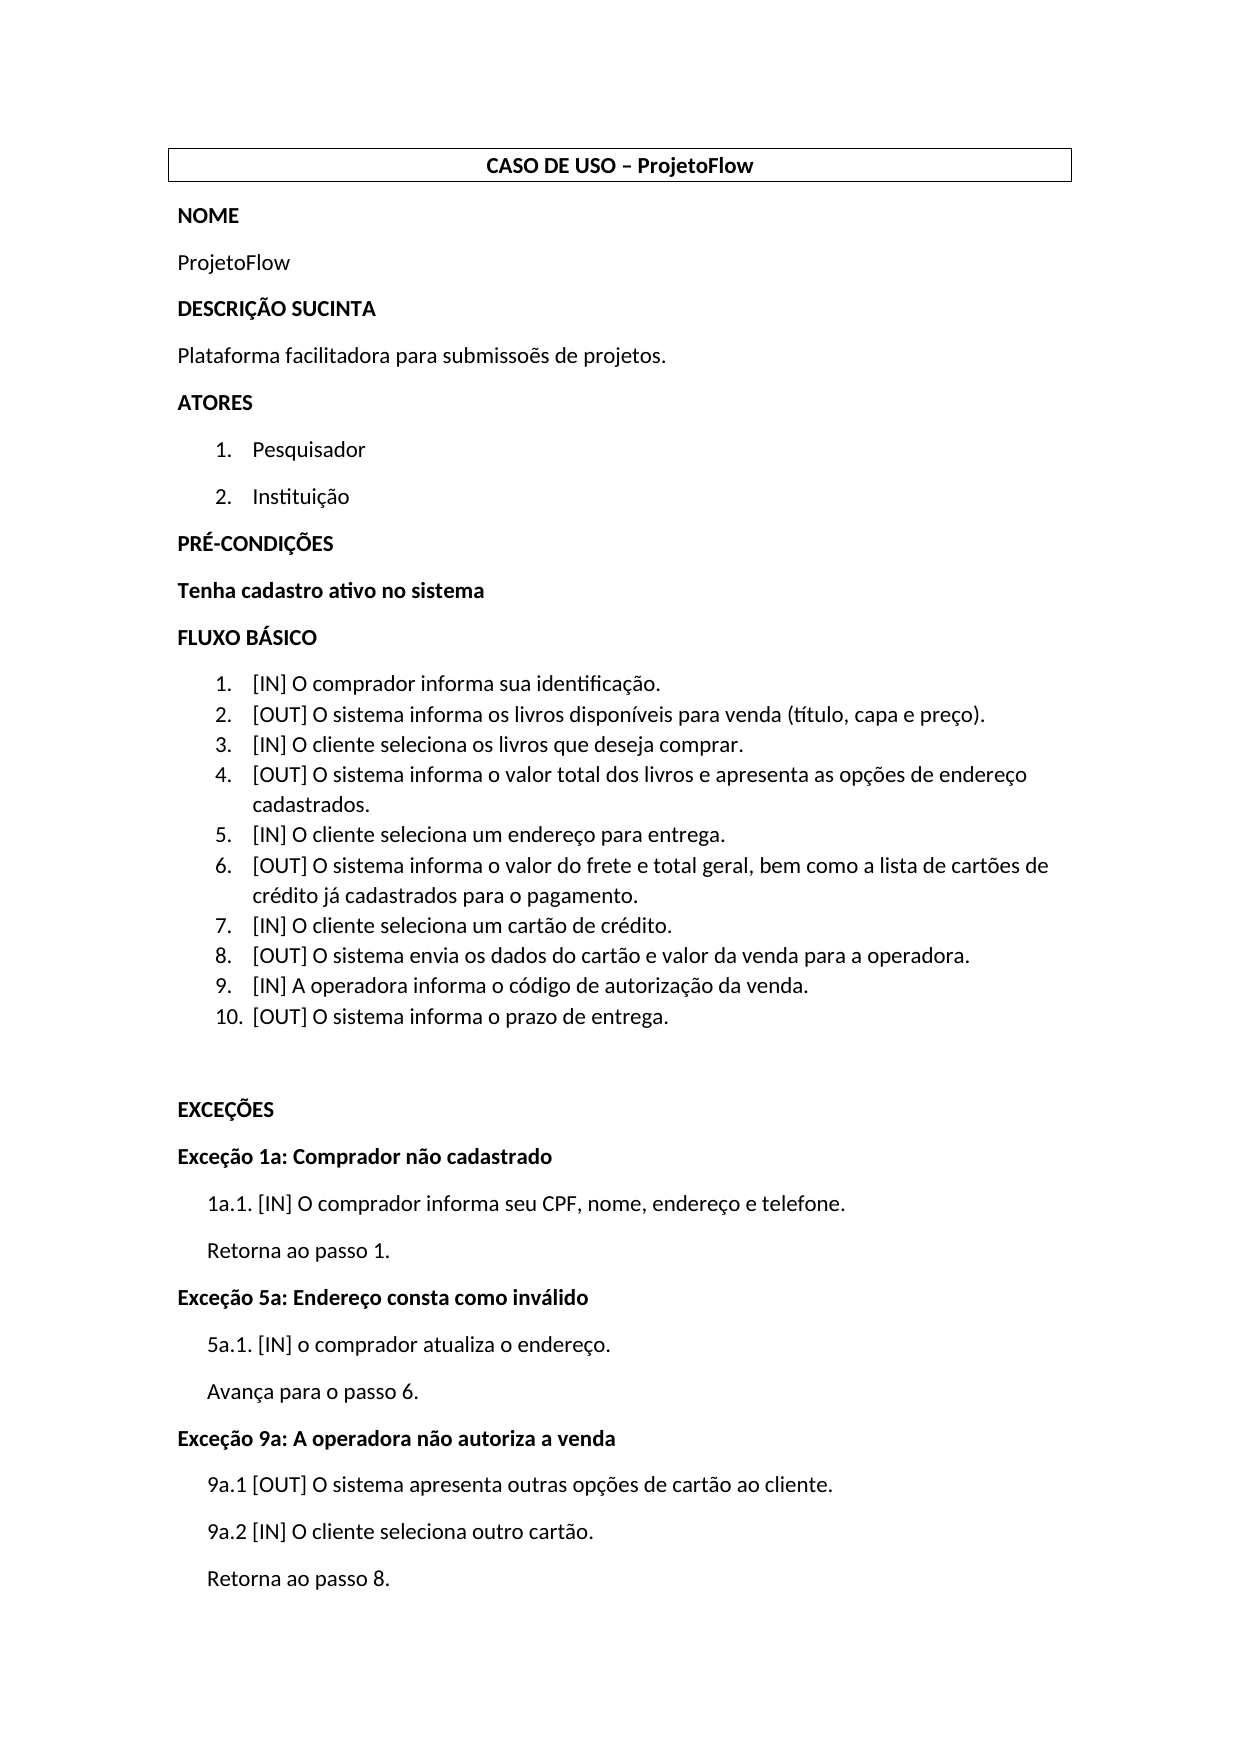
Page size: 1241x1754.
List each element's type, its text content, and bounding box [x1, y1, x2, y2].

text Exceção 9a: A operadora não autoriza a venda [177, 1424, 1063, 1452]
text PRÉ-CONDIÇÕES [177, 529, 1063, 557]
list Instituição [215, 482, 1063, 510]
list [OUT] O sistema envia os dados do cartão e valor da venda para a operadora. [215, 941, 1063, 969]
list [IN] O cliente seleciona um endereço para entrega. [215, 821, 1063, 848]
text 9a.2 [IN] O cliente seleciona outro cartão. [207, 1517, 1063, 1545]
list [IN] O comprador informa sua identificação. [215, 669, 1063, 697]
list [IN] O cliente seleciona um cartão de crédito. [215, 911, 1063, 939]
text Retorna ao passo 8. [207, 1564, 1063, 1592]
text 1a.1. [IN] O comprador informa seu CPF, nome, endereço e telefone. [207, 1189, 1063, 1217]
text Retorna ao passo 1. [207, 1236, 1063, 1264]
text Tenha cadastro ativo no sistema [177, 576, 1063, 604]
text ATORES [177, 388, 1063, 416]
text DESCRIÇÃO SUCINTA [177, 294, 1063, 322]
text 5a.1. [IN] o comprador atualiza o endereço. [207, 1330, 1063, 1358]
list [OUT] O sistema informa o prazo de entrega. [215, 1002, 1063, 1030]
text Plataforma facilitadora para submissoẽs de projetos. [177, 341, 1063, 369]
list Pesquisador [215, 435, 1063, 463]
text ProjetoFlow [177, 248, 1063, 276]
text FLUXO BÁSICO [177, 623, 1063, 651]
list [IN] O cliente seleciona os livros que deseja comprar. [215, 730, 1063, 758]
list [OUT] O sistema informa os livros disponíveis para venda (título, capa e preço). [215, 700, 1063, 728]
list [OUT] O sistema informa o valor total dos livros e apresenta as opções de endereço cadastrados. [215, 760, 1063, 818]
text Exceção 1a: Comprador não cadastrado [177, 1142, 1063, 1170]
text NOME [177, 201, 1063, 229]
list [IN] A operadora informa o código de autorização da venda. [215, 972, 1063, 999]
text Exceção 5a: Endereço consta como inválido [177, 1283, 1063, 1311]
text Avança para o passo 6. [207, 1377, 1063, 1405]
text 9a.1 [OUT] O sistema apresenta outras opções de cartão ao cliente. [207, 1471, 1063, 1498]
list [OUT] O sistema informa o valor do frete e total geral, bem como a lista de cartões de crédito já cadastrados para o pagamento. [215, 851, 1063, 909]
text EXCEÇÕES [177, 1096, 1063, 1123]
text CASO DE USO – ProjetoFlow [169, 149, 1071, 181]
